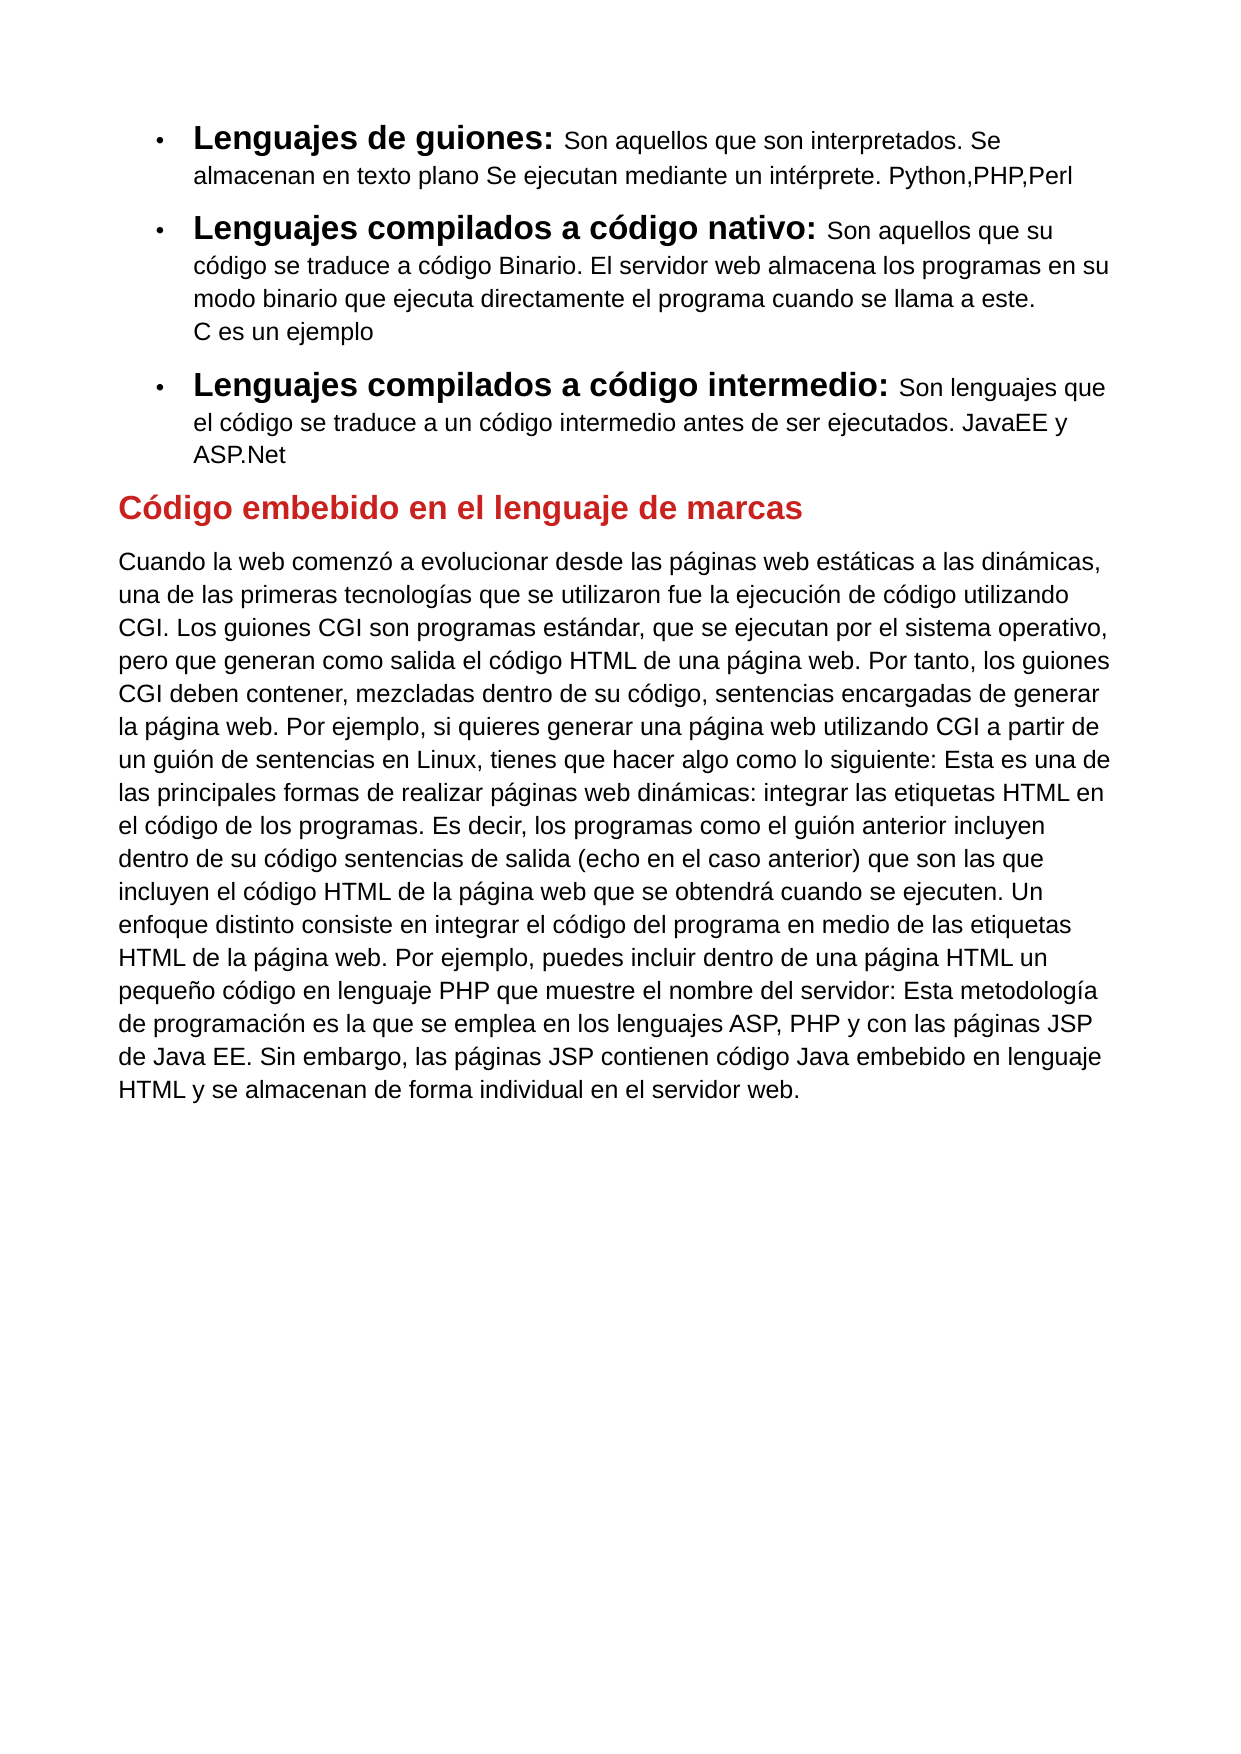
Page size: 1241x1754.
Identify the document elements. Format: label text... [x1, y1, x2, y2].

text Código embebido en el lenguaje de marcas [118, 488, 1122, 527]
list Lenguajes de guiones: Son aquellos que son interpretados. Se almacenan en texto plano Se ejecutan mediante un intérprete. Python,PHP,Perl [156, 118, 1122, 189]
list Lenguajes compilados a código intermedio: Son lenguajes que el código se traduce a un código intermedio antes de ser ejecutados. JavaEE y ASP.Net [156, 365, 1122, 469]
list Lenguajes compilados a código nativo: Son aquellos que su código se traduce a código Binario. El servidor web almacena los programas en su modo binario que ejecuta directamente el programa cuando se llama a este. C es un ejemplo [156, 208, 1122, 346]
text Cuando la web comenzó a evolucionar desde las páginas web estáticas a las dinámicas, una de las primeras tecnologías que se utilizaron fue la ejecución de código utilizando CGI. Los guiones CGI son programas estándar, que se ejecutan por el sistema operativo, pero que generan como salida el código HTML de una página web. Por tanto, los guiones CGI deben contener, mezcladas dentro de su código, sentencias encargadas de generar la página web. Por ejemplo, si quieres generar una página web utilizando CGI a partir de un guión de sentencias en Linux, tienes que hacer algo como lo siguiente: Esta es una de las principales formas de realizar páginas web dinámicas: integrar las etiquetas HTML en el código de los programas. Es decir, los programas como el guión anterior incluyen dentro de su código sentencias de salida (echo en el caso anterior) que son las que incluyen el código HTML de la página web que se obtendrá cuando se ejecuten. Un enfoque distinto consiste en integrar el código del programa en medio de las etiquetas HTML de la página web. Por ejemplo, puedes incluir dentro de una página HTML un pequeño código en lenguaje PHP que muestre el nombre del servidor: Esta metodología de programación es la que se emplea en los lenguajes ASP, PHP y con las páginas JSP de Java EE. Sin embargo, las páginas JSP contienen código Java embebido en lenguaje HTML y se almacenan de forma individual en el servidor web. [118, 547, 1122, 1104]
